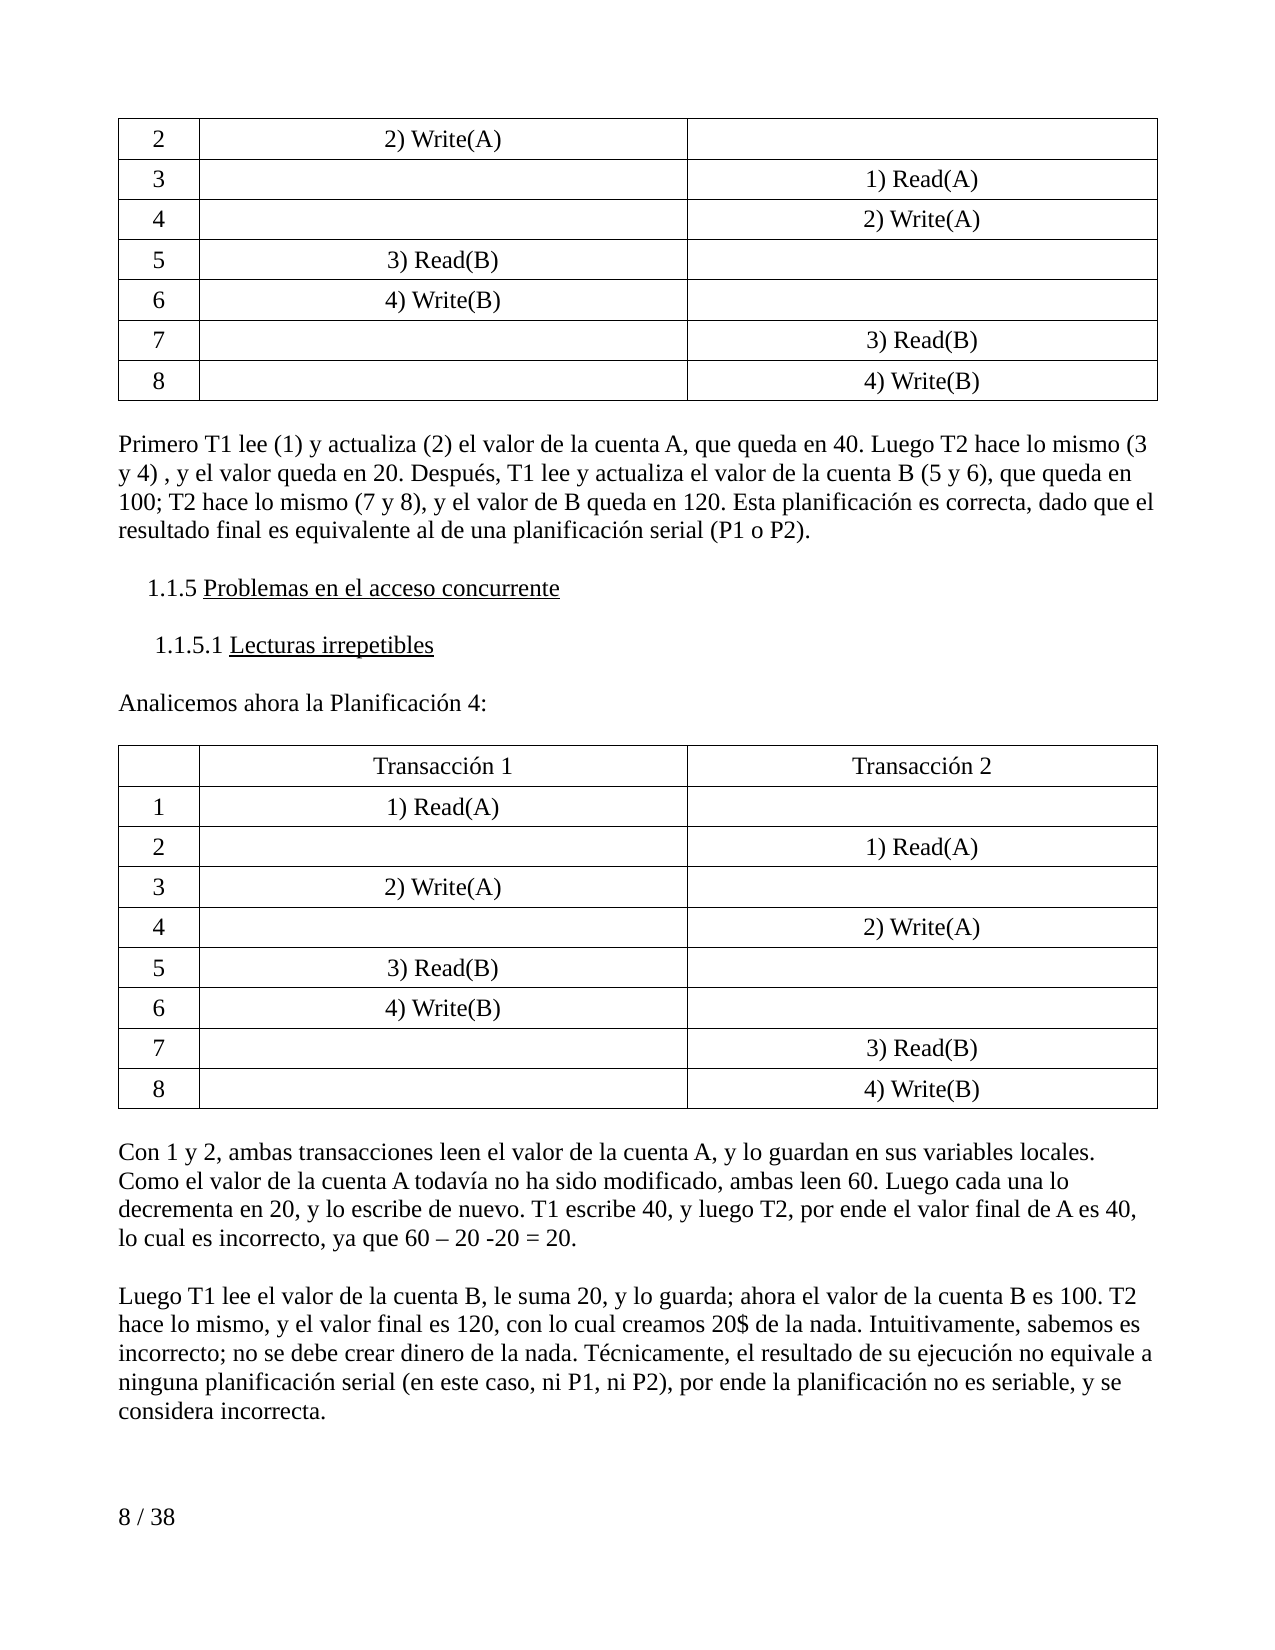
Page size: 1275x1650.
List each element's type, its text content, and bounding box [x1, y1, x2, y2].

table_cell [688, 867, 1157, 907]
table_cell 6 [119, 280, 199, 320]
table_cell 7 [119, 321, 199, 360]
table_cell 4 [119, 200, 199, 239]
table_cell [200, 321, 687, 360]
table_header Transacción 1 [200, 746, 687, 786]
table_cell 2) Write(A) [688, 908, 1157, 947]
table_cell 1) Read(A) [688, 160, 1157, 199]
table_cell 2 [119, 827, 199, 866]
table_cell 3) Read(B) [200, 240, 687, 279]
list Lecturas irrepetibles [148, 630, 1157, 659]
table_cell 4) Write(B) [200, 280, 687, 320]
table_cell 4) Write(B) [688, 361, 1157, 400]
table_cell 4) Write(B) [200, 988, 687, 1028]
table_cell [200, 1029, 687, 1068]
table_cell [688, 280, 1157, 320]
table_cell 8 [119, 1069, 199, 1108]
table_header [119, 746, 199, 786]
table_cell 4) Write(B) [688, 1069, 1157, 1108]
table_cell [688, 988, 1157, 1028]
text Primero T1 lee (1) y actualiza (2) el valor de la cuenta A, que queda en 40. Luego T2 hace lo mismo (3 y 4) , y el valor queda en 20. Después, T1 lee y actualiza el valor de la cuenta B (5 y 6), que queda en 100; T2 hace lo mismo (7 y 8), y el valor de B queda en 120. Esta planificación es correcta, dado que el resultado final es equivalente al de una planificación serial (P1 o P2). [118, 429, 1157, 544]
table_cell [200, 1069, 687, 1108]
table_cell 6 [119, 988, 199, 1028]
table_cell 2 [119, 119, 199, 158]
table_cell [688, 119, 1157, 158]
table_cell [200, 200, 687, 239]
table_cell 3) Read(B) [688, 1029, 1157, 1068]
table_cell [200, 908, 687, 947]
table_cell 8 [119, 361, 199, 400]
table_cell 4 [119, 908, 199, 947]
table_cell [200, 827, 687, 866]
table_cell [688, 948, 1157, 987]
text Con 1 y 2, ambas transacciones leen el valor de la cuenta A, y lo guardan en sus variables locales. Como el valor de la cuenta A todavía no ha sido modificado, ambas leen 60. Luego cada una lo decrementa en 20, y lo escribe de nuevo. T1 escribe 40, y luego T2, por ende el valor final de A es 40, lo cual es incorrecto, ya que 60 – 20 -20 = 20. [118, 1137, 1157, 1252]
table_cell 2) Write(A) [688, 200, 1157, 239]
table_cell [688, 787, 1157, 826]
text Analicemos ahora la Planificación 4: [118, 688, 1157, 717]
table_cell 1) Read(A) [688, 827, 1157, 866]
table_cell 1 [119, 787, 199, 826]
table_cell 3 [119, 160, 199, 199]
table_cell [200, 160, 687, 199]
table_cell 3) Read(B) [688, 321, 1157, 360]
table_cell [200, 361, 687, 400]
list Problemas en el acceso concurrente [141, 573, 1157, 602]
table_cell 7 [119, 1029, 199, 1068]
text Luego T1 lee el valor de la cuenta B, le suma 20, y lo guarda; ahora el valor de la cuenta B es 100. T2 hace lo mismo, y el valor final es 120, con lo cual creamos 20$ de la nada. Intuitivamente, sabemos es incorrecto; no se debe crear dinero de la nada. Técnicamente, el resultado de su ejecución no equivale a ninguna planificación serial (en este caso, ni P1, ni P2), por ende la planificación no es seriable, y se considera incorrecta. [118, 1281, 1157, 1424]
table_cell 2) Write(A) [200, 867, 687, 907]
table_header Transacción 2 [688, 746, 1157, 786]
table_cell 5 [119, 240, 199, 279]
table_cell [688, 240, 1157, 279]
table_cell 3 [119, 867, 199, 907]
table_cell 1) Read(A) [200, 787, 687, 826]
table_cell 5 [119, 948, 199, 987]
table_cell 3) Read(B) [200, 948, 687, 987]
table_cell 2) Write(A) [200, 119, 687, 158]
